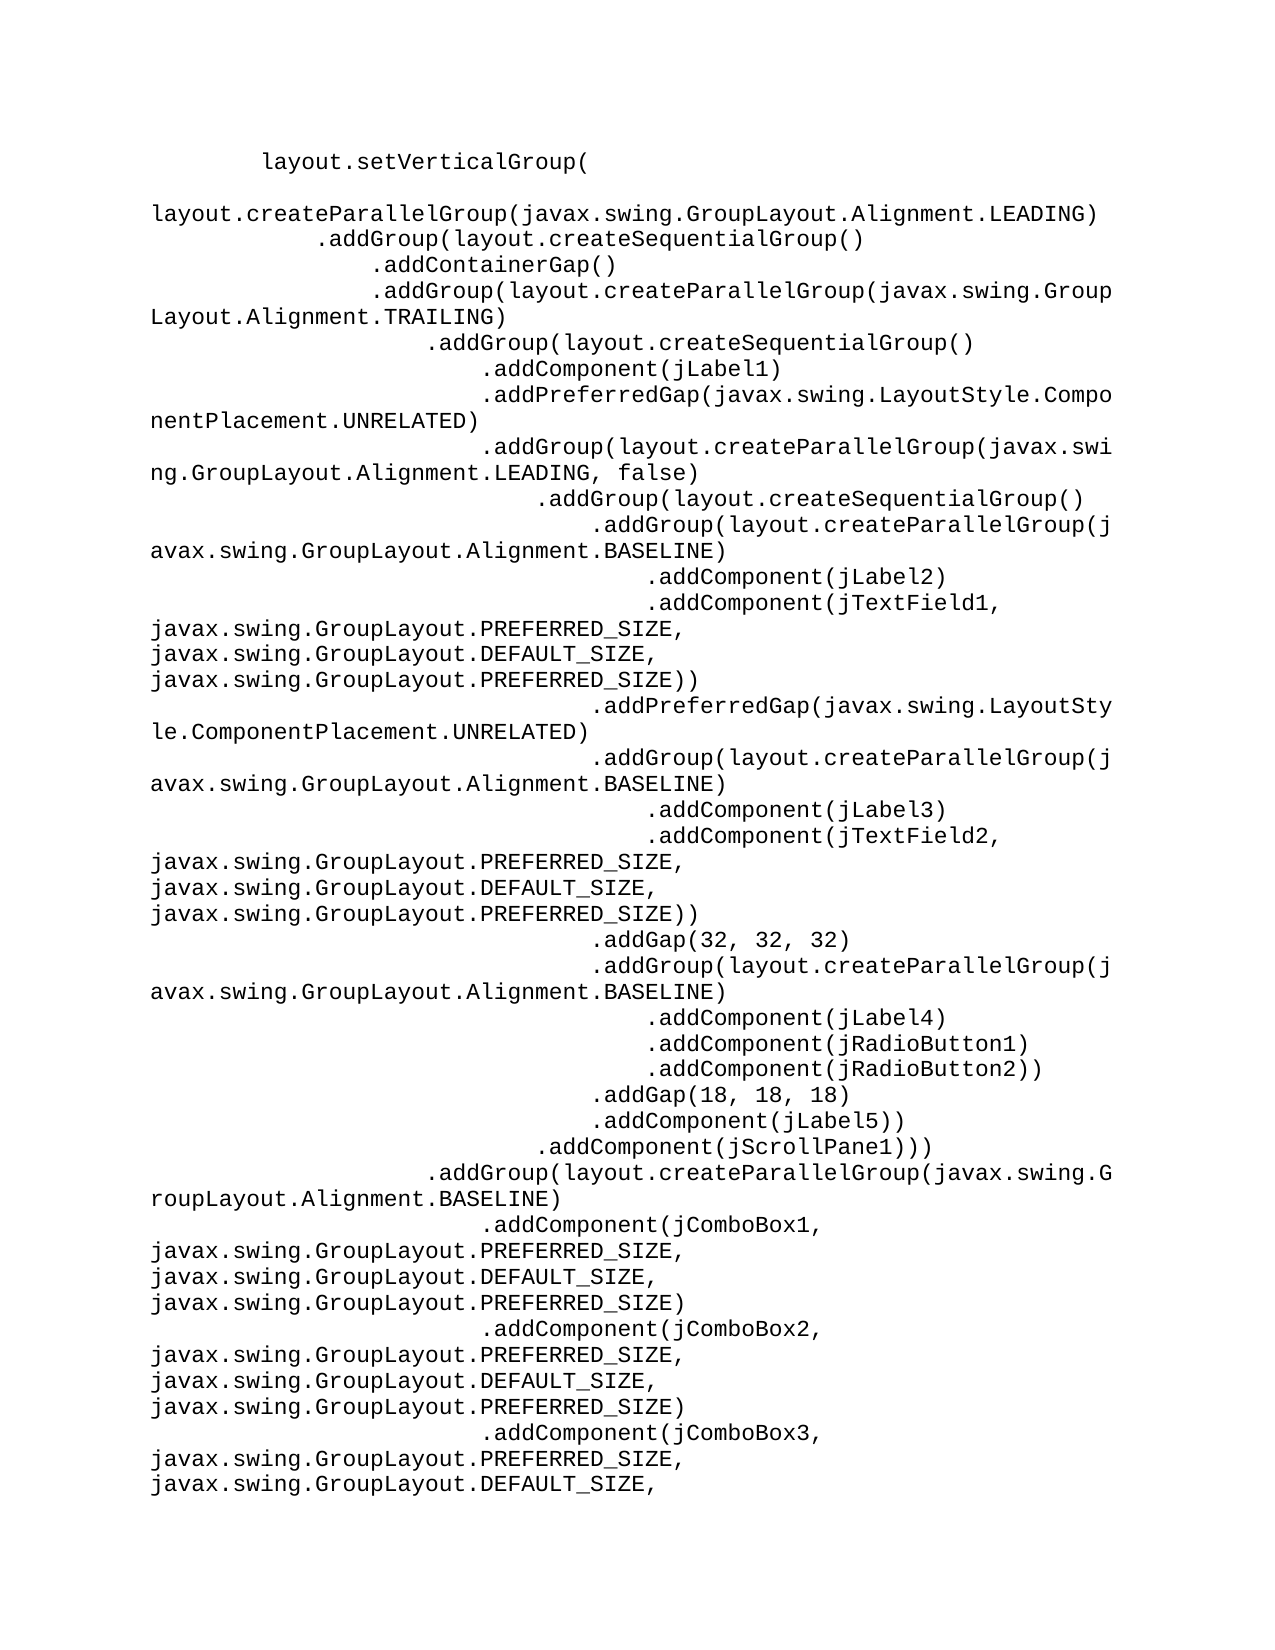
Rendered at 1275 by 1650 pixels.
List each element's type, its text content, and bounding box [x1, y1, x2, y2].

text layout.setVerticalGroup( [150, 150, 1125, 176]
text .addComponent(jComboBox1, javax.swing.GroupLayout.PREFERRED_SIZE, javax.swing.GroupLayout.DEFAULT_SIZE, javax.swing.GroupLayout.PREFERRED_SIZE) [150, 1213, 1125, 1317]
text .addComponent(jScrollPane1))) [150, 1136, 1125, 1162]
text .addGroup(layout.createParallelGroup(javax.swing.GroupLayout.Alignment.TRAILING) [150, 280, 1125, 332]
text .addGroup(layout.createParallelGroup(javax.swing.GroupLayout.Alignment.LEADING, false) [150, 435, 1125, 487]
text .addGap(32, 32, 32) [150, 928, 1125, 954]
text .addComponent(jLabel1) [150, 357, 1125, 383]
text .addComponent(jLabel5)) [150, 1110, 1125, 1136]
text .addGap(18, 18, 18) [150, 1084, 1125, 1110]
text .addComponent(jRadioButton2)) [150, 1058, 1125, 1084]
text .addGroup(layout.createParallelGroup(javax.swing.GroupLayout.Alignment.BASELINE) [150, 513, 1125, 565]
text .addComponent(jComboBox2, javax.swing.GroupLayout.PREFERRED_SIZE, javax.swing.GroupLayout.DEFAULT_SIZE, javax.swing.GroupLayout.PREFERRED_SIZE) [150, 1317, 1125, 1421]
text .addComponent(jComboBox3, javax.swing.GroupLayout.PREFERRED_SIZE, javax.swing.GroupLayout.DEFAULT_SIZE, [150, 1421, 1125, 1499]
text .addComponent(jRadioButton1) [150, 1032, 1125, 1058]
text .addGroup(layout.createSequentialGroup() [150, 228, 1125, 254]
text .addComponent(jLabel2) [150, 565, 1125, 591]
text .addContainerGap() [150, 254, 1125, 280]
text .addPreferredGap(javax.swing.LayoutStyle.ComponentPlacement.UNRELATED) [150, 695, 1125, 747]
text .addGroup(layout.createSequentialGroup() [150, 332, 1125, 357]
text .addComponent(jLabel3) [150, 798, 1125, 824]
text .addGroup(layout.createParallelGroup(javax.swing.GroupLayout.Alignment.BASELINE) [150, 1162, 1125, 1213]
text .addComponent(jTextField1, javax.swing.GroupLayout.PREFERRED_SIZE, javax.swing.GroupLayout.DEFAULT_SIZE, javax.swing.GroupLayout.PREFERRED_SIZE)) [150, 591, 1125, 695]
text .addComponent(jLabel4) [150, 1006, 1125, 1032]
text .addGroup(layout.createParallelGroup(javax.swing.GroupLayout.Alignment.BASELINE) [150, 747, 1125, 798]
text .addGroup(layout.createSequentialGroup() [150, 487, 1125, 513]
text layout.createParallelGroup(javax.swing.GroupLayout.Alignment.LEADING) [150, 176, 1125, 228]
text .addGroup(layout.createParallelGroup(javax.swing.GroupLayout.Alignment.BASELINE) [150, 954, 1125, 1006]
text .addPreferredGap(javax.swing.LayoutStyle.ComponentPlacement.UNRELATED) [150, 383, 1125, 435]
text .addComponent(jTextField2, javax.swing.GroupLayout.PREFERRED_SIZE, javax.swing.GroupLayout.DEFAULT_SIZE, javax.swing.GroupLayout.PREFERRED_SIZE)) [150, 824, 1125, 928]
